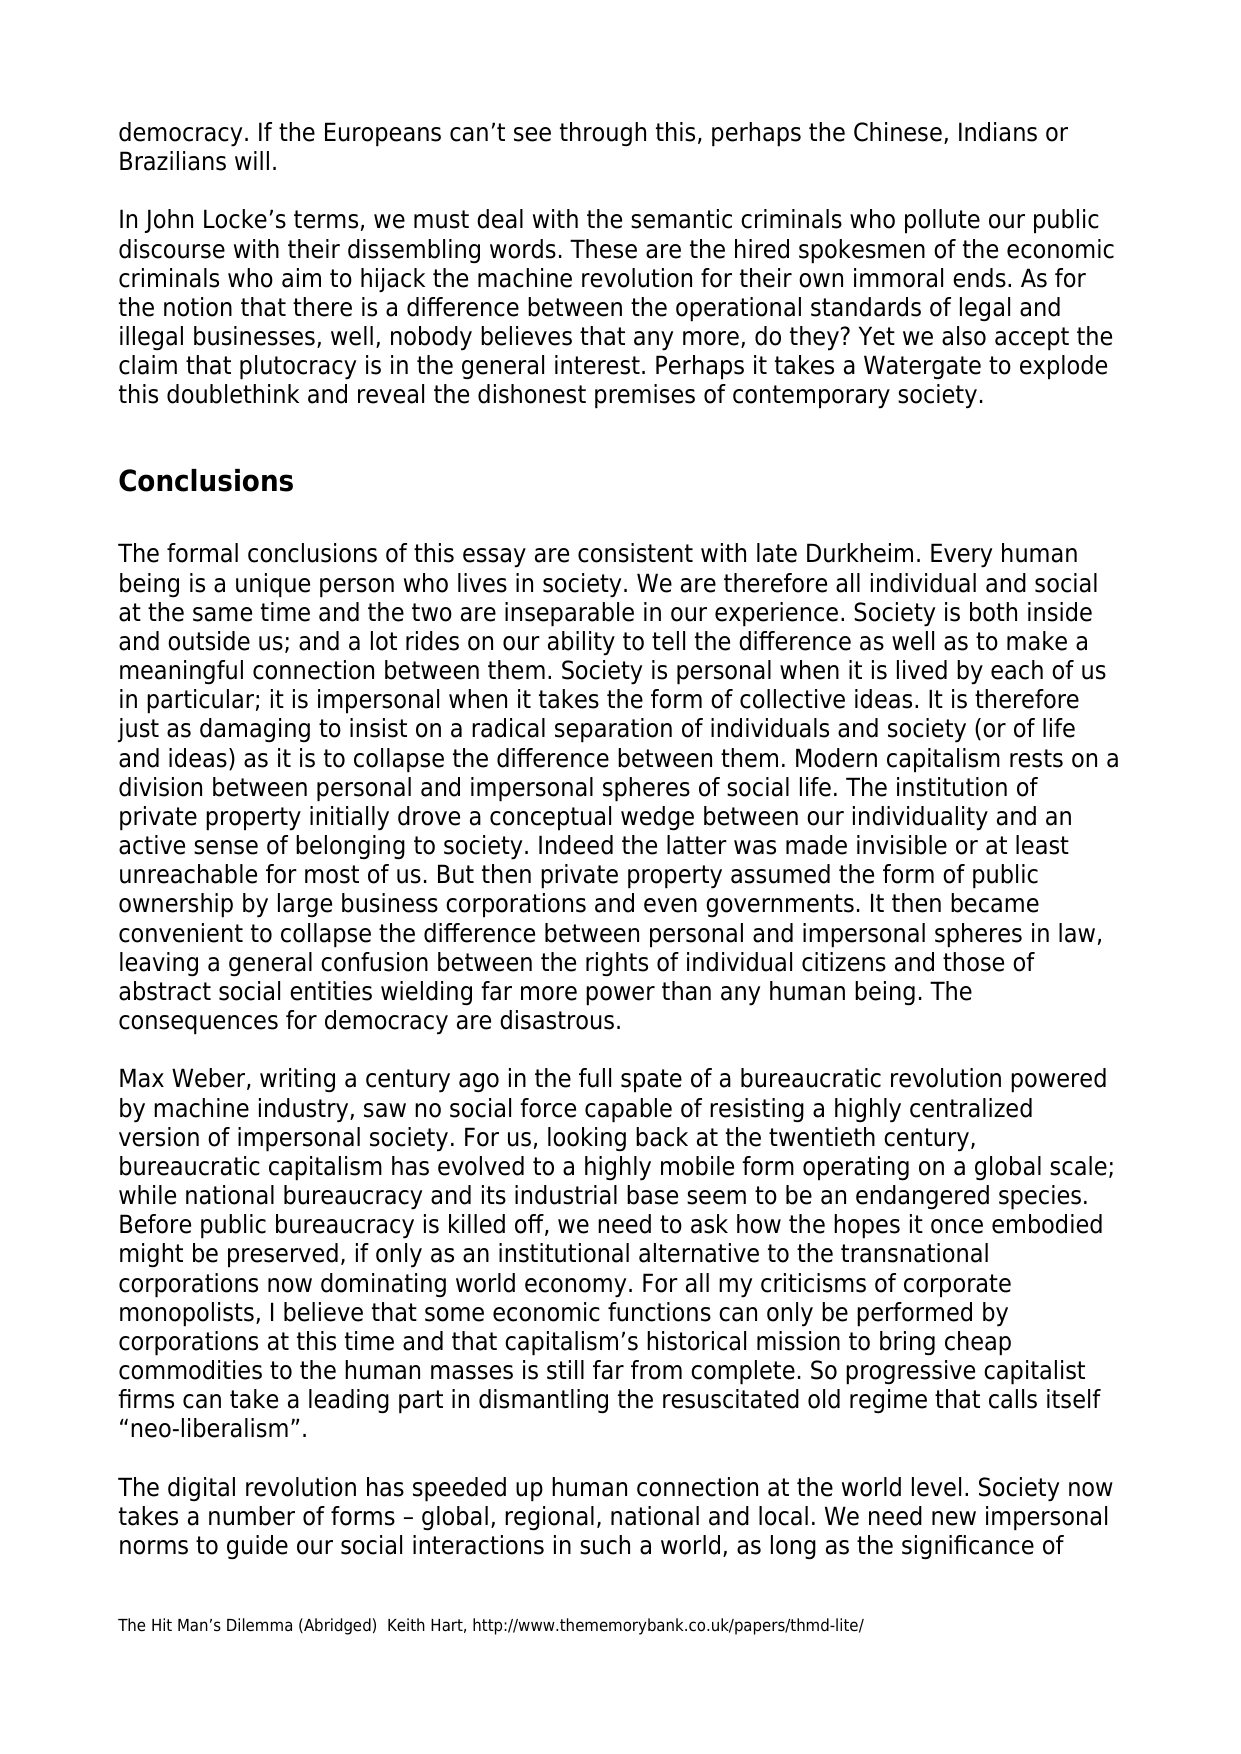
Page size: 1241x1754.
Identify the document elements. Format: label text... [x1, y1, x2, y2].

text The formal conclusions of this essay are consistent with late Durkheim. Every human being is a unique person who lives in society. We are therefore all individual and social at the same time and the two are inseparable in our experience. Society is both inside and outside us; and a lot rides on our ability to tell the difference as well as to make a meaningful connection between them. Society is personal when it is lived by each of us in particular; it is impersonal when it takes the form of collective ideas. It is therefore just as damaging to insist on a radical separation of individuals and society (or of life and ideas) as it is to collapse the difference between them. Modern capitalism rests on a division between personal and impersonal spheres of social life. The institution of private property initially drove a conceptual wedge between our individuality and an active sense of belonging to society. Indeed the latter was made invisible or at least unreachable for most of us. But then private property assumed the form of public ownership by large business corporations and even governments. It then became convenient to collapse the difference between personal and impersonal spheres in law, leaving a general confusion between the rights of individual citizens and those of abstract social entities wielding far more power than any human being. The consequences for democracy are disastrous. [118, 539, 1122, 1035]
text In John Locke’s terms, we must deal with the semantic criminals who pollute our public discourse with their dissembling words. These are the hired spokesmen of the economic criminals who aim to hijack the machine revolution for their own immoral ends. As for the notion that there is a difference between the operational standards of legal and illegal businesses, well, nobody believes that any more, do they? Yet we also accept the claim that plutocracy is in the general interest. Perhaps it takes a Watergate to explode this doublethink and reveal the dishonest premises of contemporary society. [118, 206, 1122, 410]
text The digital revolution has speeded up human connection at the world level. Society now takes a number of forms – global, regional, national and local. We need new impersonal norms to guide our social interactions in such a world, as long as the significance of [118, 1473, 1122, 1560]
subtitle Conclusions [118, 464, 1122, 498]
text democracy. If the Europeans can’t see through this, perhaps the Chinese, Indians or Brazilians will. [118, 118, 1122, 176]
text Max Weber, writing a century ago in the full spate of a bureaucratic revolution powered by machine industry, saw no social force capable of resisting a highly centralized version of impersonal society. For us, looking back at the twentieth century, bureaucratic capitalism has evolved to a highly mobile form operating on a global scale; while national bureaucracy and its industrial base seem to be an endangered species. Before public bureaucracy is killed off, we need to ask how the hopes it once embodied might be preserved, if only as an institutional alternative to the transnational corporations now dominating world economy. For all my criticisms of corporate monopolists, I believe that some economic functions can only be performed by corporations at this time and that capitalism’s historical mission to bring cheap commodities to the human masses is still far from complete. So progressive capitalist firms can take a leading part in dismantling the resuscitated old regime that calls itself “neo-liberalism”. [118, 1064, 1122, 1444]
